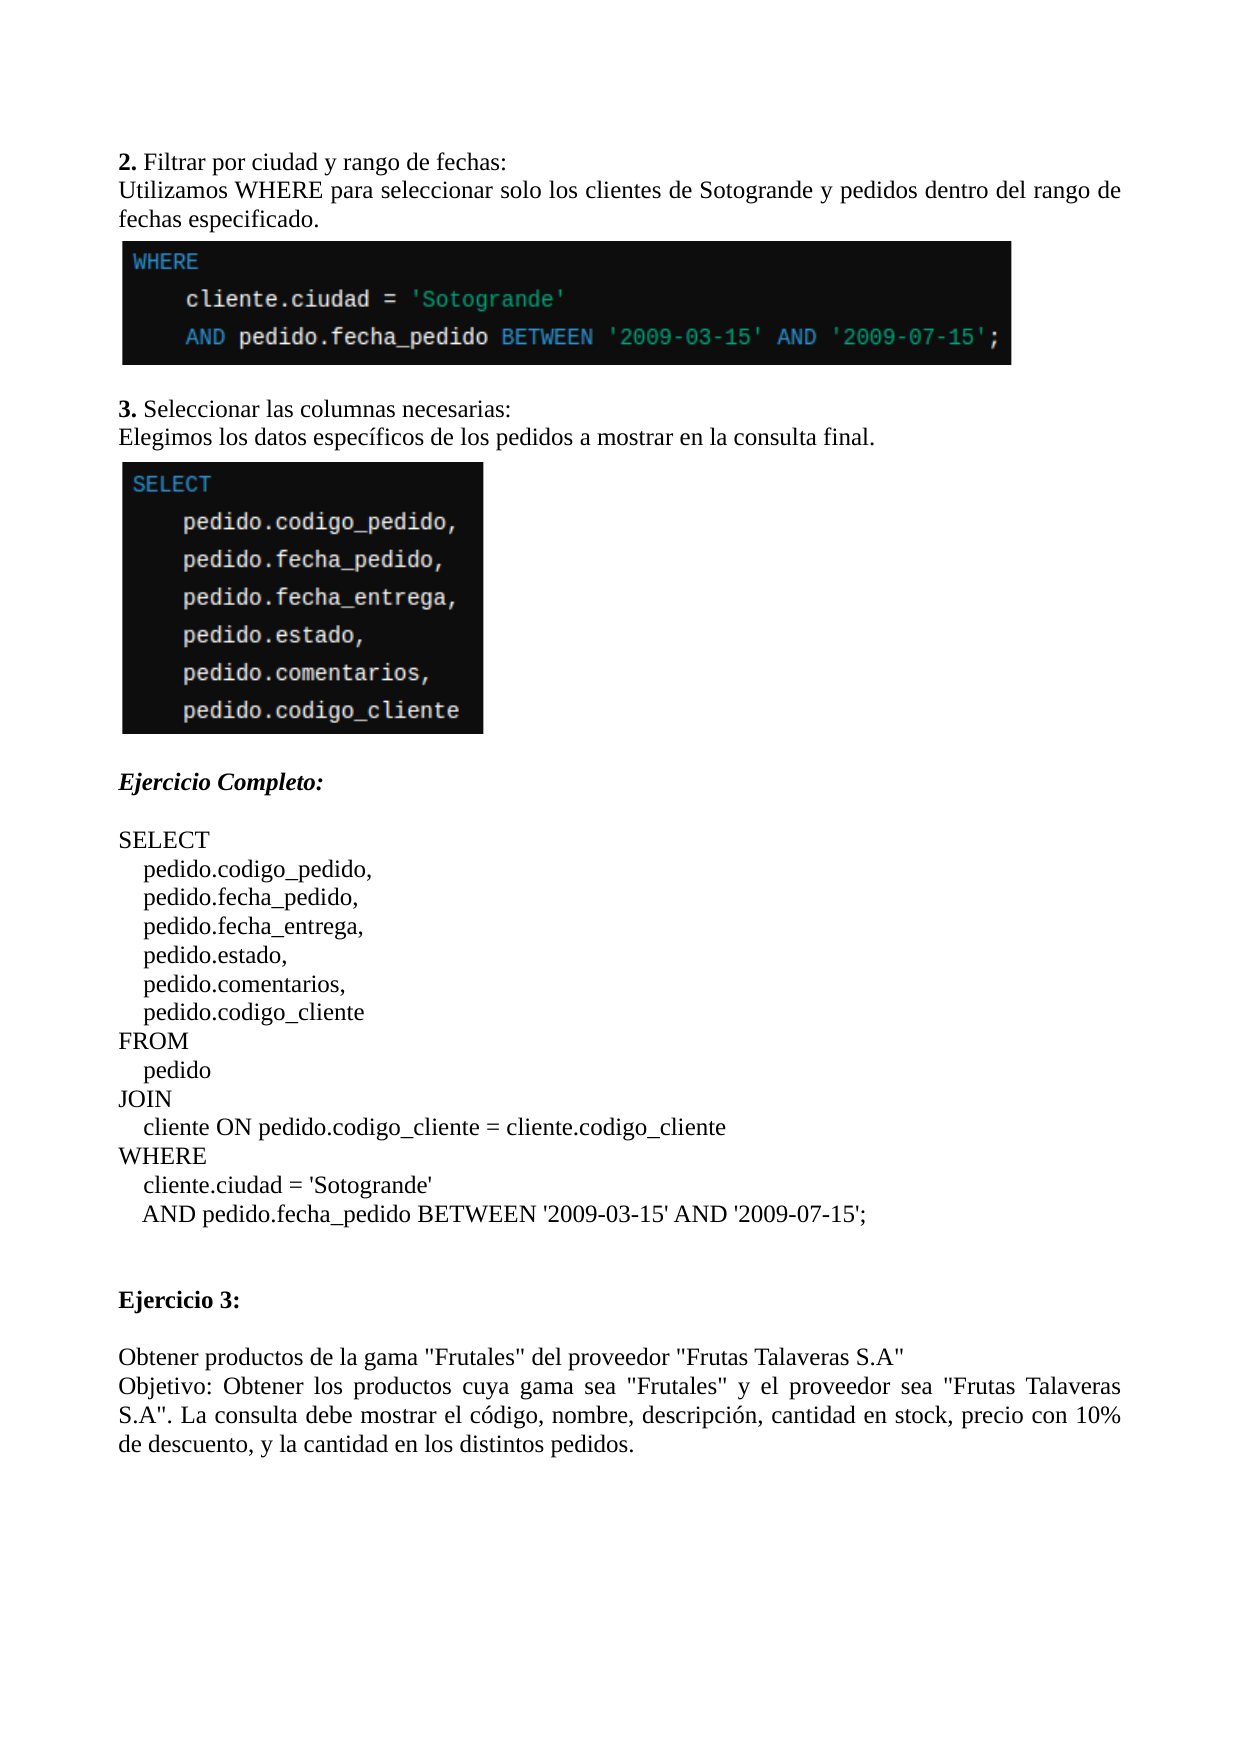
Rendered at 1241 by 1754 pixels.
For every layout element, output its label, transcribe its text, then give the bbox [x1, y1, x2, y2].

picture [122, 462, 484, 734]
text pedido.codigo_pedido, [118, 854, 1122, 882]
text SELECT [118, 825, 1122, 854]
text 3. Seleccionar las columnas necesarias: [118, 394, 1122, 422]
text 2. Filtrar por ciudad y rango de fechas: [118, 147, 1122, 176]
text cliente ON pedido.codigo_cliente = cliente.codigo_cliente [118, 1112, 1122, 1141]
text pedido.codigo_cliente [118, 997, 1122, 1026]
text Objetivo: Obtener los productos cuya gama sea "Frutales" y el proveedor sea "Frutas Talaveras S.A". La consulta debe mostrar el código, nombre, descripción, cantidad en stock, precio con 10% de descuento, y la cantidad en los distintos pedidos. [118, 1371, 1122, 1457]
text Ejercicio 3: [118, 1285, 1122, 1314]
text AND pedido.fecha_pedido BETWEEN '2009-03-15' AND '2009-07-15'; [118, 1199, 1122, 1227]
text pedido [118, 1055, 1122, 1084]
text pedido.fecha_pedido, [118, 882, 1122, 911]
text Utilizamos WHERE para seleccionar solo los clientes de Sotogrande y pedidos dentro del rango de fechas especificado. [118, 176, 1122, 233]
text Ejercicio Completo: [118, 767, 1122, 796]
text FROM [118, 1026, 1122, 1055]
text pedido.comentarios, [118, 969, 1122, 997]
text pedido.estado, [118, 940, 1122, 969]
picture [122, 241, 1012, 365]
text Obtener productos de la gama "Frutales" del proveedor "Frutas Talaveras S.A" [118, 1342, 1122, 1371]
text WHERE [118, 1141, 1122, 1170]
text pedido.fecha_entrega, [118, 911, 1122, 940]
text Elegimos los datos específicos de los pedidos a mostrar en la consulta final. [118, 422, 1122, 451]
text cliente.ciudad = 'Sotogrande' [118, 1170, 1122, 1199]
text JOIN [118, 1084, 1122, 1112]
